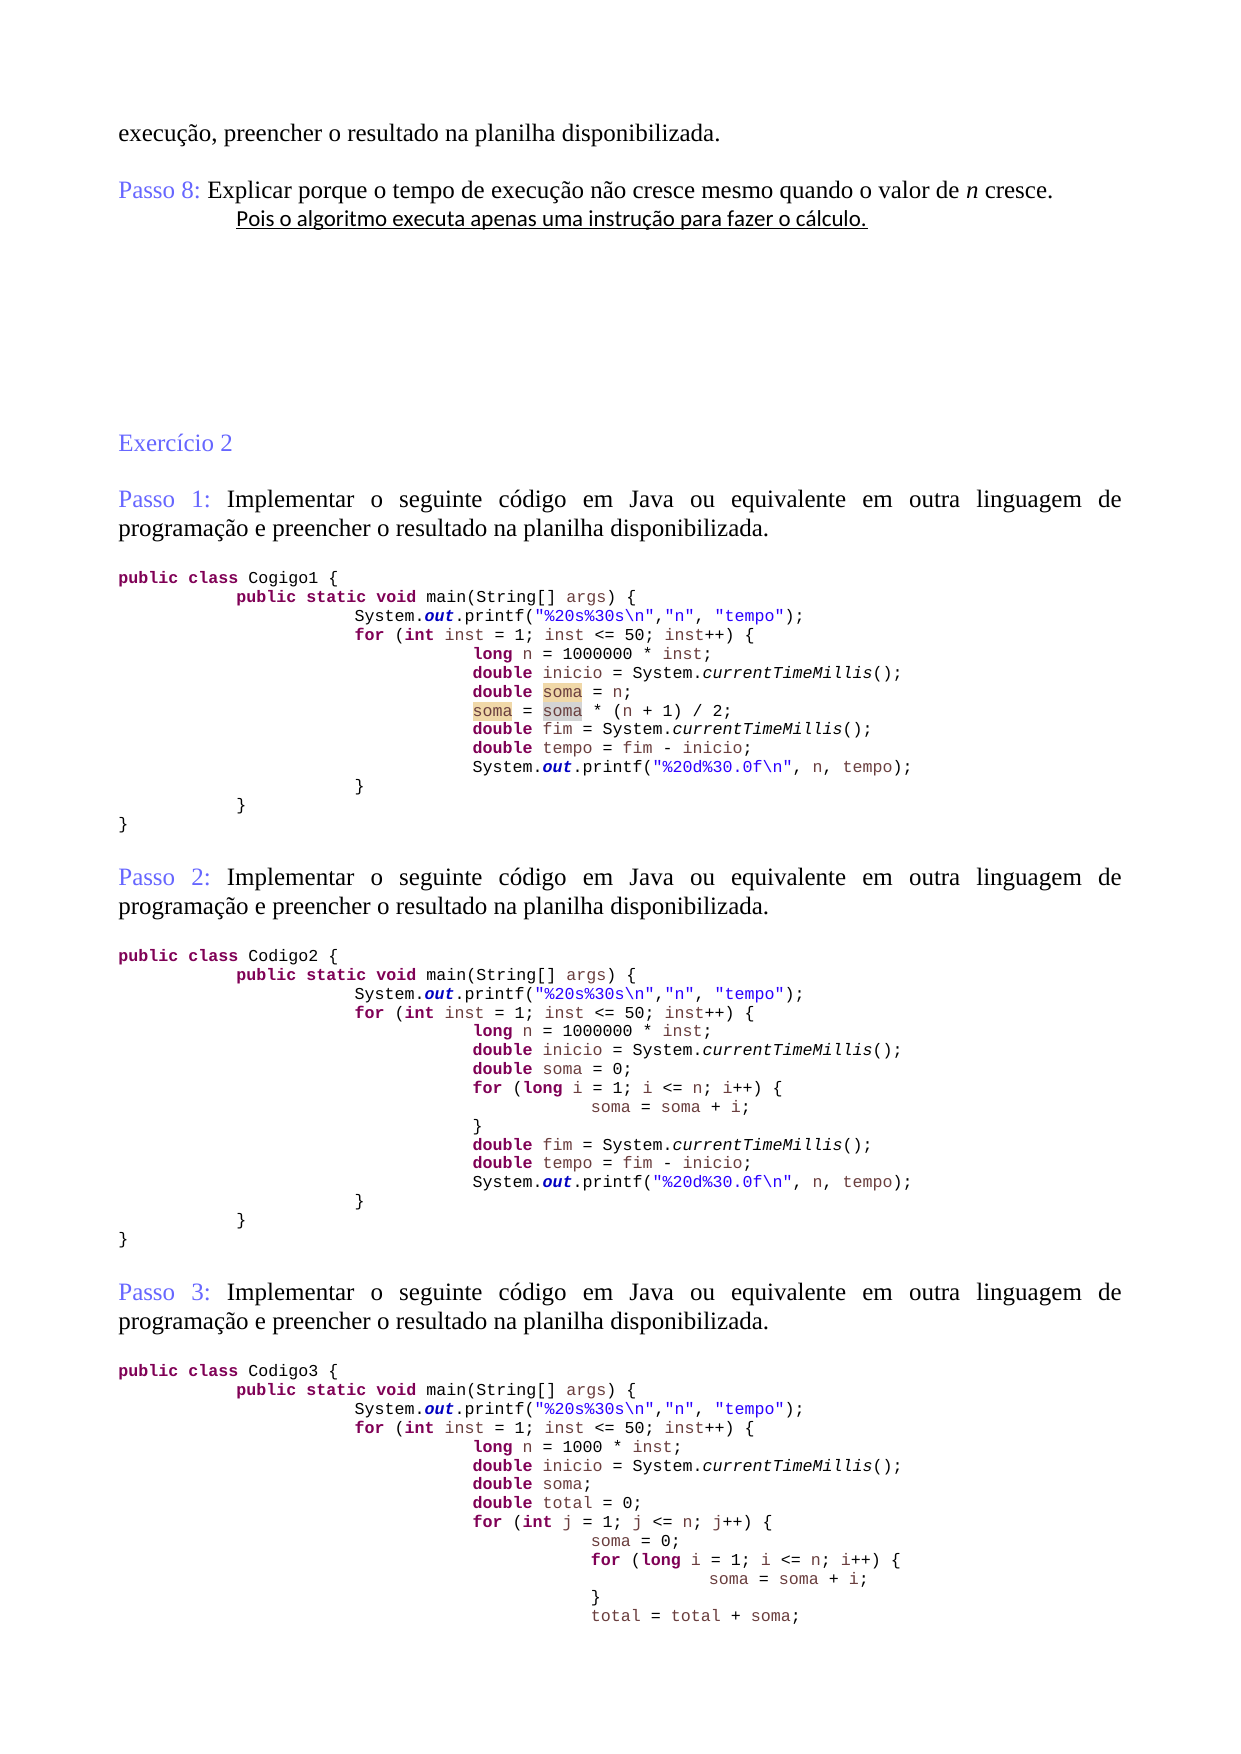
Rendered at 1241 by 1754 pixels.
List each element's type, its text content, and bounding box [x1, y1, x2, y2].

text double fim = System.currentTimeMillis(); [118, 721, 1122, 740]
text double inicio = System.currentTimeMillis(); [118, 664, 1122, 683]
text soma = soma + i; [118, 1098, 1122, 1117]
text for (int inst = 1; inst <= 50; inst++) { [118, 627, 1122, 646]
text double inicio = System.currentTimeMillis(); [118, 1457, 1122, 1476]
text System.out.printf("%20d%30.0f\n", n, tempo); [118, 759, 1122, 777]
text long n = 1000 * inst; [118, 1438, 1122, 1457]
text long n = 1000000 * inst; [118, 646, 1122, 664]
text } [118, 796, 1122, 815]
text for (long i = 1; i <= n; i++) { [118, 1079, 1122, 1098]
text double fim = System.currentTimeMillis(); [118, 1136, 1122, 1155]
text double soma; [118, 1476, 1122, 1495]
text double tempo = fim - inicio; [118, 1155, 1122, 1174]
text Exercício 2 [118, 428, 1122, 457]
text double tempo = fim - inicio; [118, 740, 1122, 759]
text System.out.printf("%20s%30s\n","n", "tempo"); [118, 1401, 1122, 1419]
text Passo 2: Implementar o seguinte código em Java ou equivalente em outra linguagem de programação e preencher o resultado na planilha disponibilizada. [118, 862, 1122, 919]
text for (int inst = 1; inst <= 50; inst++) { [118, 1004, 1122, 1023]
text public static void main(String[] args) { [118, 966, 1122, 985]
text for (int inst = 1; inst <= 50; inst++) { [118, 1419, 1122, 1438]
text double soma = n; [118, 683, 1122, 702]
text for (int j = 1; j <= n; j++) { [118, 1514, 1122, 1532]
text public class Cogigo1 { [118, 570, 1122, 589]
text System.out.printf("%20d%30.0f\n", n, tempo); [118, 1174, 1122, 1193]
text long n = 1000000 * inst; [118, 1023, 1122, 1042]
text Passo 1: Implementar o seguinte código em Java ou equivalente em outra linguagem de programação e preencher o resultado na planilha disponibilizada. [118, 484, 1122, 542]
text soma = 0; [118, 1532, 1122, 1551]
text double inicio = System.currentTimeMillis(); [118, 1042, 1122, 1061]
text public class Codigo2 { [118, 948, 1122, 966]
text public class Codigo3 { [118, 1363, 1122, 1382]
text total = total + soma; [118, 1608, 1122, 1627]
text double total = 0; [118, 1495, 1122, 1514]
text } [118, 815, 1122, 834]
text } [118, 777, 1122, 796]
text } [118, 1589, 1122, 1608]
text execução, preencher o resultado na planilha disponibilizada. [118, 118, 1122, 147]
text soma = soma * (n + 1) / 2; [118, 702, 1122, 721]
text } [118, 1230, 1122, 1249]
text double soma = 0; [118, 1061, 1122, 1079]
text for (long i = 1; i <= n; i++) { [118, 1551, 1122, 1570]
text System.out.printf("%20s%30s\n","n", "tempo"); [118, 608, 1122, 627]
text } [118, 1212, 1122, 1230]
text soma = soma + i; [118, 1570, 1122, 1589]
text public static void main(String[] args) { [118, 1382, 1122, 1401]
text System.out.printf("%20s%30s\n","n", "tempo"); [118, 985, 1122, 1004]
text Passo 3: Implementar o seguinte código em Java ou equivalente em outra linguagem de programação e preencher o resultado na planilha disponibilizada. [118, 1277, 1122, 1335]
text Pois o algoritmo executa apenas uma instrução para fazer o cálculo. [118, 204, 1122, 232]
text Passo 8: Explicar porque o tempo de execução não cresce mesmo quando o valor de n cresce. [118, 175, 1122, 204]
text } [118, 1193, 1122, 1212]
text } [118, 1117, 1122, 1136]
text public static void main(String[] args) { [118, 589, 1122, 608]
